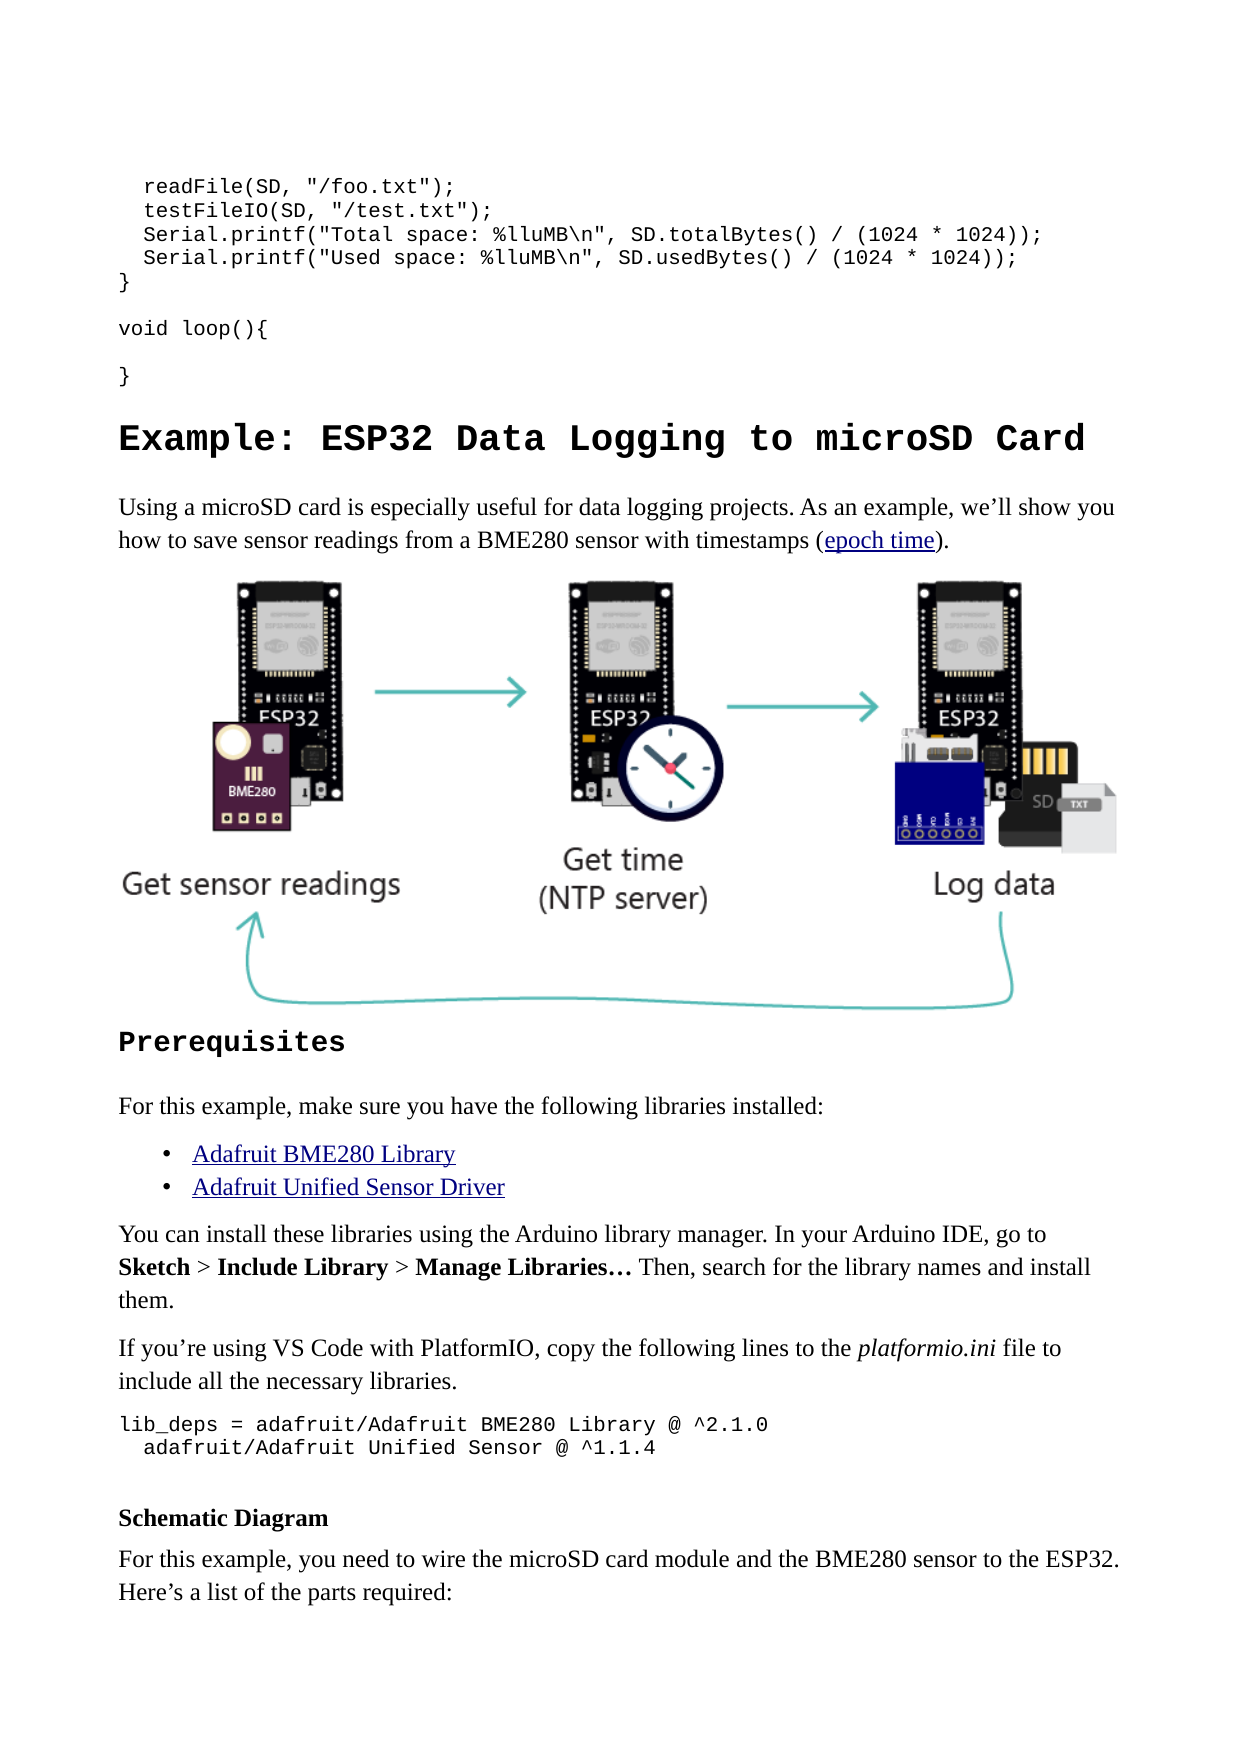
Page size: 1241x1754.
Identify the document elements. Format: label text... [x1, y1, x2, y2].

text readFile(SD, "/foo.txt"); [118, 176, 1122, 200]
text } [118, 271, 1122, 294]
text For this example, make sure you have the following libraries installed: [118, 1091, 1122, 1120]
text If you’re using VS Code with PlatformIO, copy the following lines to the platformio.ini file to include all the necessary libraries. [118, 1333, 1122, 1395]
subtitle Example: ESP32 Data Logging to microSD Card [118, 419, 1122, 461]
text For this example, you need to wire the microSD card module and the BME280 sensor to the ESP32. Here’s a list of the parts required: [118, 1544, 1122, 1606]
text Serial.printf("Used space: %lluMB\n", SD.usedBytes() / (1024 * 1024)); [118, 247, 1122, 271]
text Serial.printf("Total space: %lluMB\n", SD.totalBytes() / (1024 * 1024)); [118, 224, 1122, 247]
subtitle Prerequisites [118, 1027, 1122, 1060]
text adafruit/Adafruit Unified Sensor @ ^1.1.4 [118, 1437, 1122, 1461]
text void loop(){ [118, 318, 1122, 342]
text You can install these libraries using the Arduino library manager. In your Arduino IDE, go to Sketch > Include Library > Manage Libraries… Then, search for the library names and install them. [118, 1219, 1122, 1314]
text Using a microSD card is especially useful for data logging projects. As an example, we’ll show you how to save sensor readings from a BME280 sensor with timestamps (epoch time). [118, 492, 1122, 554]
picture [118, 573, 1123, 1027]
text } [118, 366, 1122, 389]
list Adafruit Unified Sensor Driver [162, 1172, 1122, 1201]
text lib_deps = adafruit/Adafruit BME280 Library @ ^2.1.0 [118, 1414, 1122, 1437]
subtitle Schematic Diagram [118, 1503, 1122, 1532]
text testFileIO(SD, "/test.txt"); [118, 200, 1122, 224]
list Adafruit BME280 Library [162, 1139, 1122, 1168]
